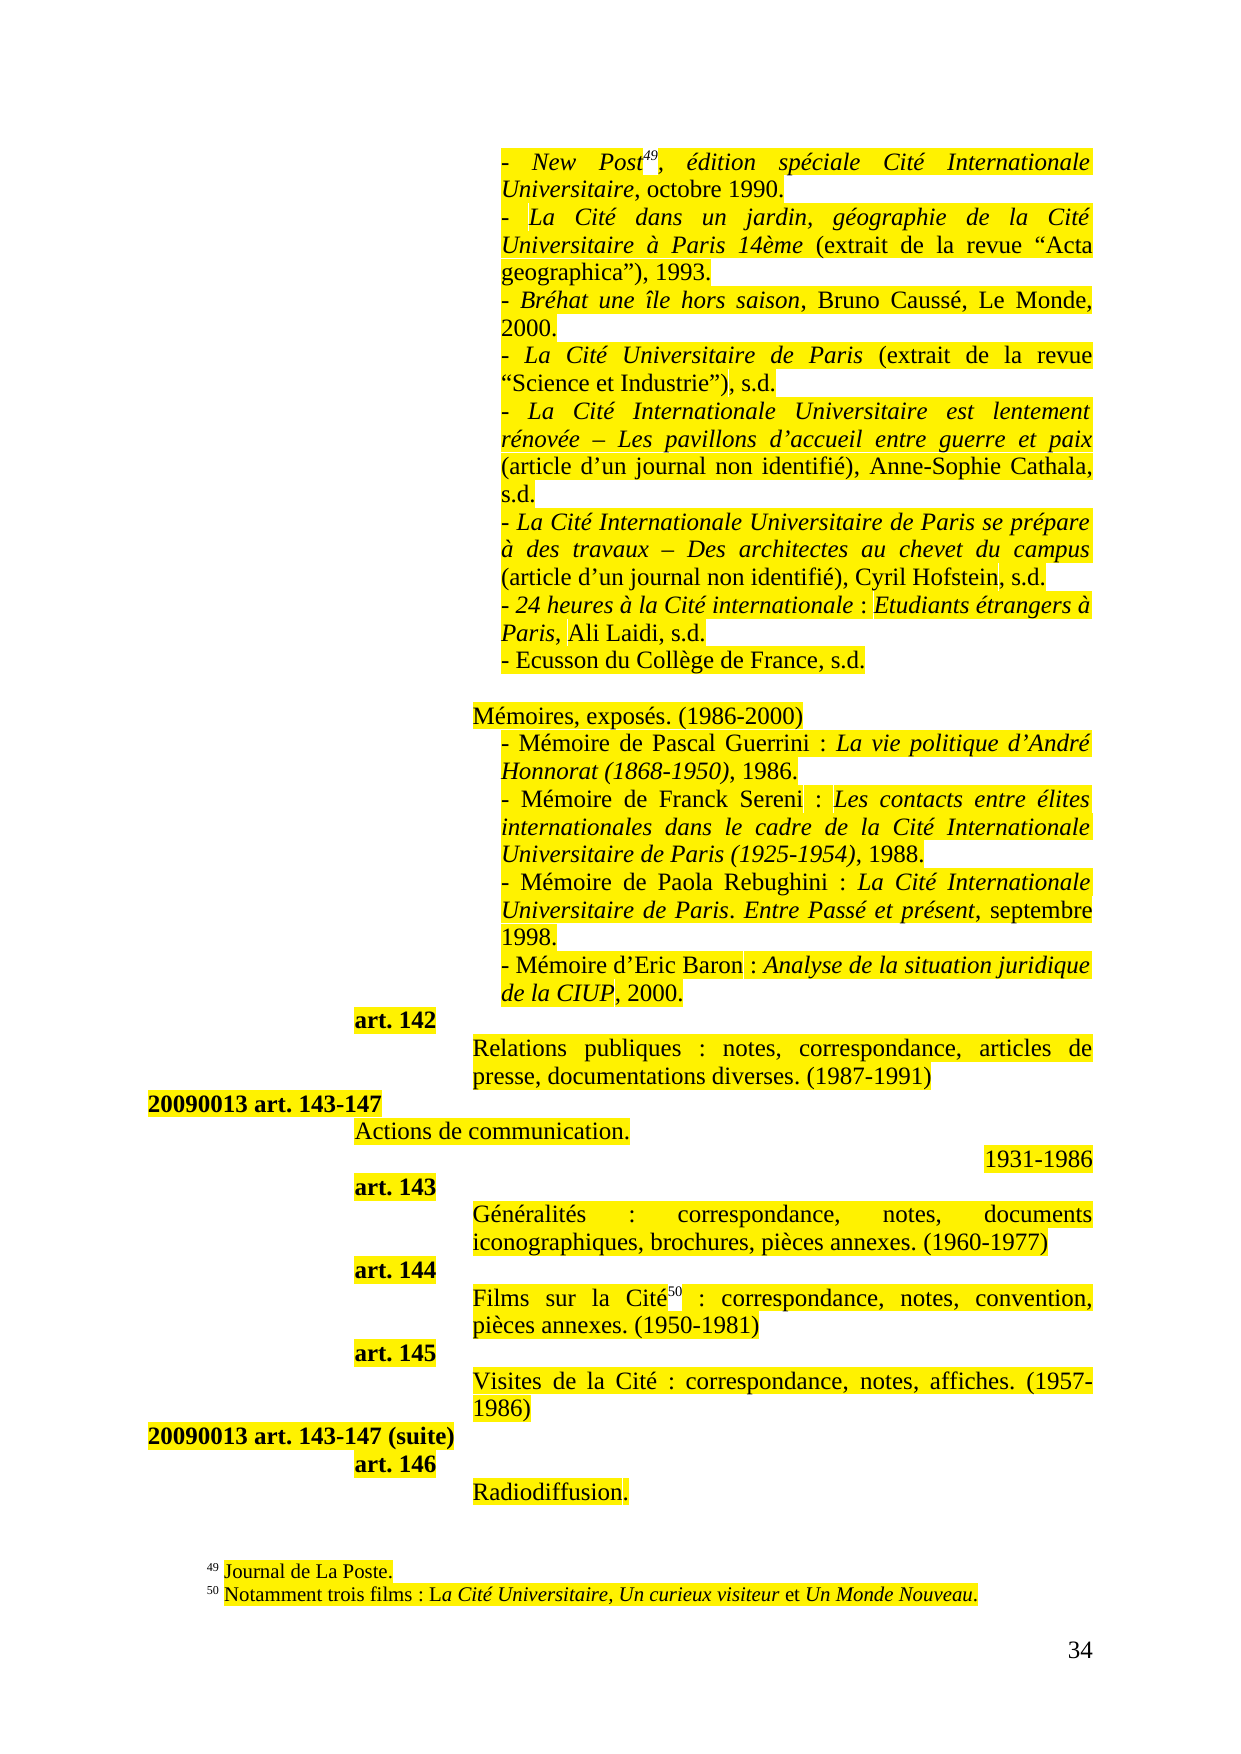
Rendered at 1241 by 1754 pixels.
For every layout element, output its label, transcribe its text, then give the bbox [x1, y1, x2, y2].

text Généralités : correspondance, notes, documents iconographiques, brochures, pièces annexes. (1960-1977) [472, 1201, 1093, 1256]
text - Mémoire de Paola Rebughini : La Cité Internationale Universitaire de Paris. Entre Passé et présent, septembre 1998. [501, 868, 1093, 951]
text - La Cité Internationale Universitaire de Paris se prépare à des travaux – Des architectes au chevet du campus (article d’un journal non identifié), Cyril Hofstein, s.d. [501, 508, 1093, 591]
text - Mémoire d’Eric Baron : Analyse de la situation juridique de la CIUP, 2000. [501, 951, 1093, 1007]
text - Mémoire de Pascal Guerrini : La vie politique d’André Honnorat (1868-1950), 1986. [501, 729, 1093, 785]
text art. 146 [354, 1450, 1093, 1478]
text - La Cité dans un jardin, géographie de la Cité Universitaire à Paris 14ème (extrait de la revue “Acta geographica”), 1993. [501, 203, 1093, 286]
text - La Cité Internationale Universitaire est lentement rénovée – Les pavillons d’accueil entre guerre et paix (article d’un journal non identifié), Anne-Sophie Cathala, s.d. [501, 397, 1093, 508]
text 20090013 art. 143-147 [148, 1090, 1093, 1117]
text Mémoires, exposés. (1986-2000) [472, 702, 1093, 729]
text - 24 heures à la Cité internationale : Etudiants étrangers à Paris, Ali Laidi, s.d. [501, 591, 1093, 646]
text Relations publiques : notes, correspondance, articles de presse, documentations diverses. (1987-1991) [472, 1034, 1093, 1090]
text Films sur la Cité : correspondance, notes, convention, pièces annexes. (1950-1981) [472, 1284, 1093, 1339]
text - Mémoire de Franck Sereni : Les contacts entre élites internationales dans le cadre de la Cité Internationale Universitaire de Paris (1925-1954), 1988. [501, 785, 1093, 868]
text Radiodiffusion. [472, 1478, 1093, 1505]
text 1931-1986 [148, 1145, 1093, 1173]
text art. 145 [354, 1339, 1093, 1367]
text 20090013 art. 143-147 (suite) [148, 1422, 1093, 1450]
text Notamment trois films : La Cité Universitaire, Un curieux visiteur et Un Monde Nouveau. [148, 1583, 1093, 1606]
text art. 142 [354, 1007, 1093, 1034]
text - Bréhat une île hors saison, Bruno Caussé, Le Monde, 2000. [501, 286, 1093, 342]
text art. 144 [354, 1256, 1093, 1284]
text Visites de la Cité : correspondance, notes, affiches. (1957-1986) [472, 1367, 1093, 1422]
text - La Cité Universitaire de Paris (extrait de la revue “Science et Industrie”), s.d. [501, 342, 1093, 397]
text Actions de communication. [354, 1117, 1093, 1145]
text - New Post, édition spéciale Cité Internationale Universitaire, octobre 1990. [501, 148, 1093, 203]
text art. 143 [354, 1173, 1093, 1201]
text Journal de La Poste. [148, 1560, 1093, 1583]
text - Ecusson du Collège de France, s.d. [501, 646, 1093, 674]
